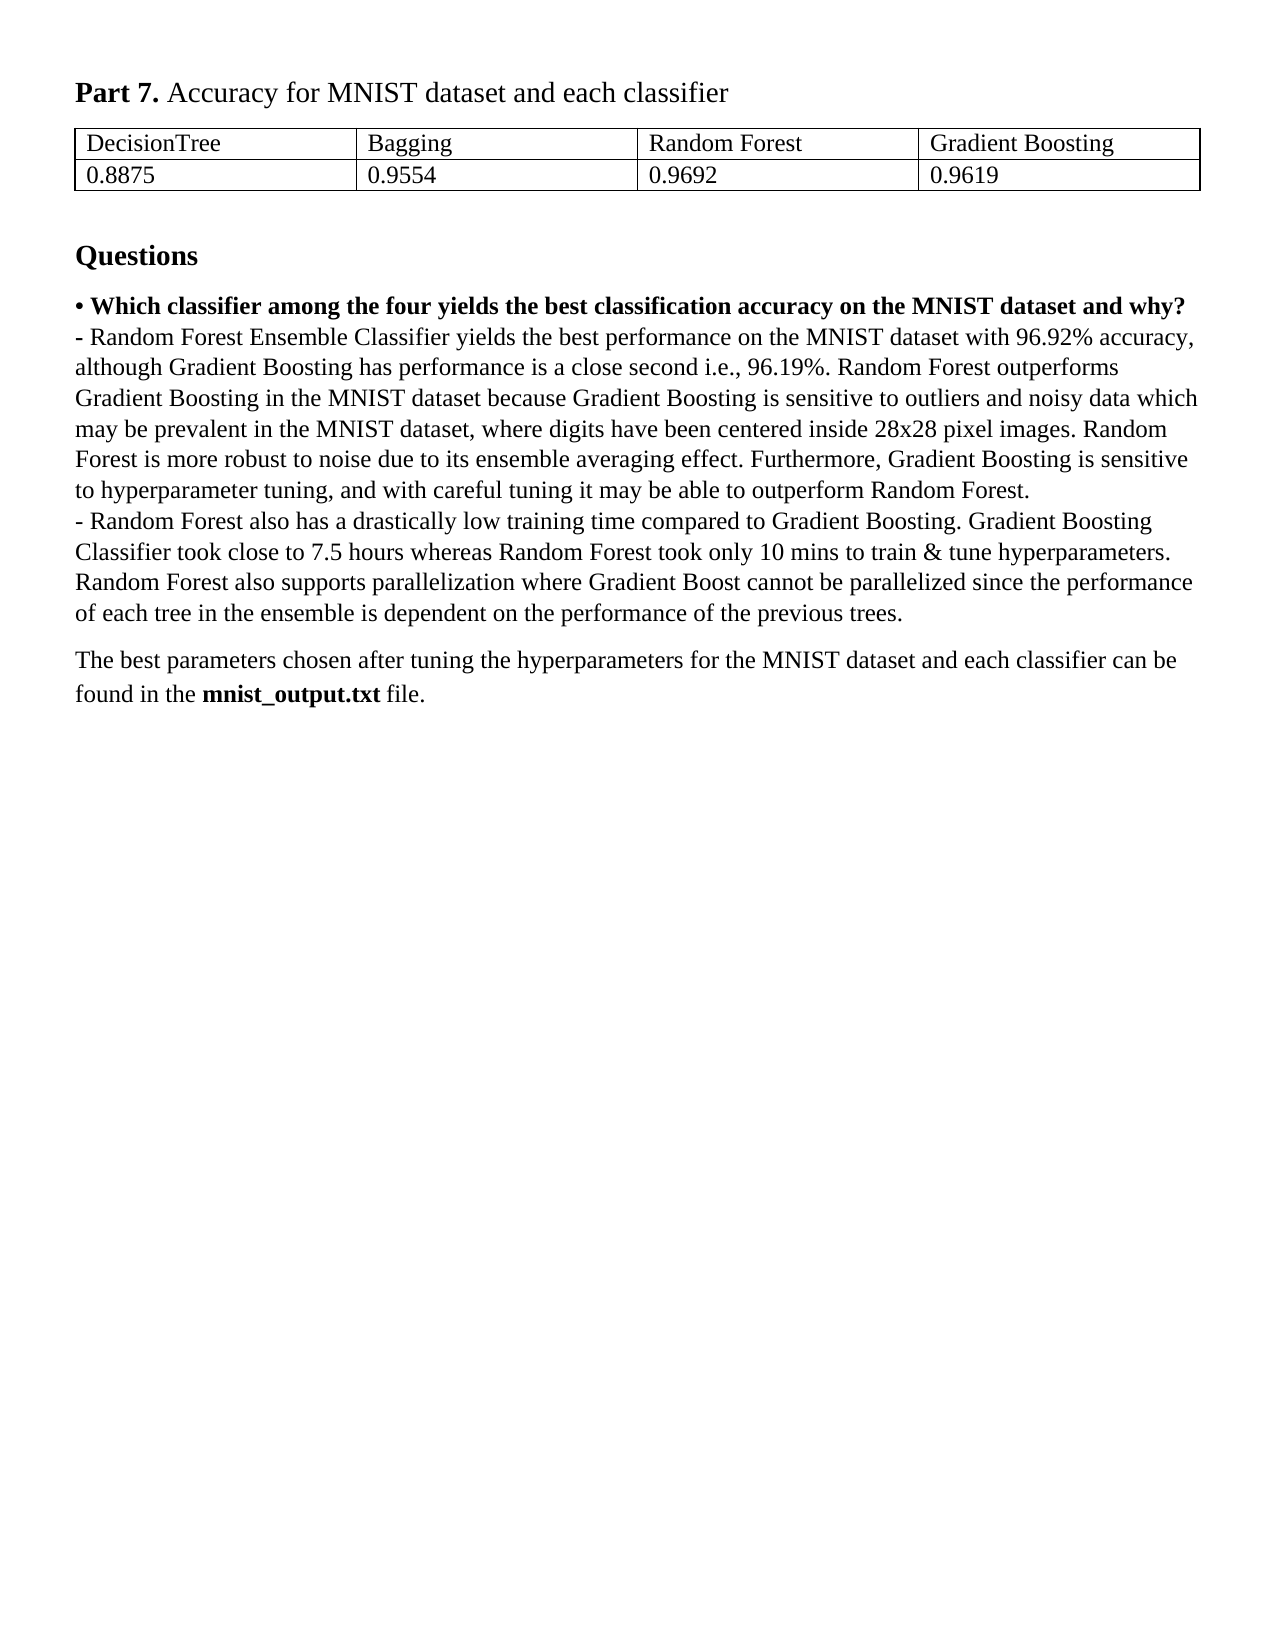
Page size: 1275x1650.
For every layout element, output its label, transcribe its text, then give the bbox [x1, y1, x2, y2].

text Part 7. Accuracy for MNIST dataset and each classifier [75, 75, 1200, 108]
table_cell 0.9619 [919, 160, 1199, 190]
text Questions [75, 238, 1200, 272]
table_header DecisionTree [76, 129, 356, 159]
table_cell 0.9554 [357, 160, 637, 190]
table_header Bagging [357, 129, 637, 159]
text The best parameters chosen after tuning the hyperparameters for the MNIST dataset and each classifier can be found in the mnist_output.txt file. [75, 646, 1200, 708]
table_cell 0.9692 [638, 160, 918, 190]
text • Which classifier among the four yields the best classification accuracy on the MNIST dataset and why? - Random Forest Ensemble Classifier yields the best performance on the MNIST dataset with 96.92% accuracy, although Gradient Boosting has performance is a close second i.e., 96.19%. Random Forest outperforms Gradient Boosting in the MNIST dataset because Gradient Boosting is sensitive to outliers and noisy data which may be prevalent in the MNIST dataset, where digits have been centered inside 28x28 pixel images. Random Forest is more robust to noise due to its ensemble averaging effect. Furthermore, Gradient Boosting is sensitive to hyperparameter tuning, and with careful tuning it may be able to outperform Random Forest. - Random Forest also has a drastically low training time compared to Gradient Boosting. Gradient Boosting Classifier took close to 7.5 hours whereas Random Forest took only 10 mins to train & tune hyperparameters. Random Forest also supports parallelization where Gradient Boost cannot be parallelized since the performance of each tree in the ensemble is dependent on the performance of the previous trees. [75, 291, 1200, 627]
table_header Random Forest [638, 129, 918, 159]
table_cell 0.8875 [76, 160, 356, 190]
table_header Gradient Boosting [919, 129, 1199, 159]
